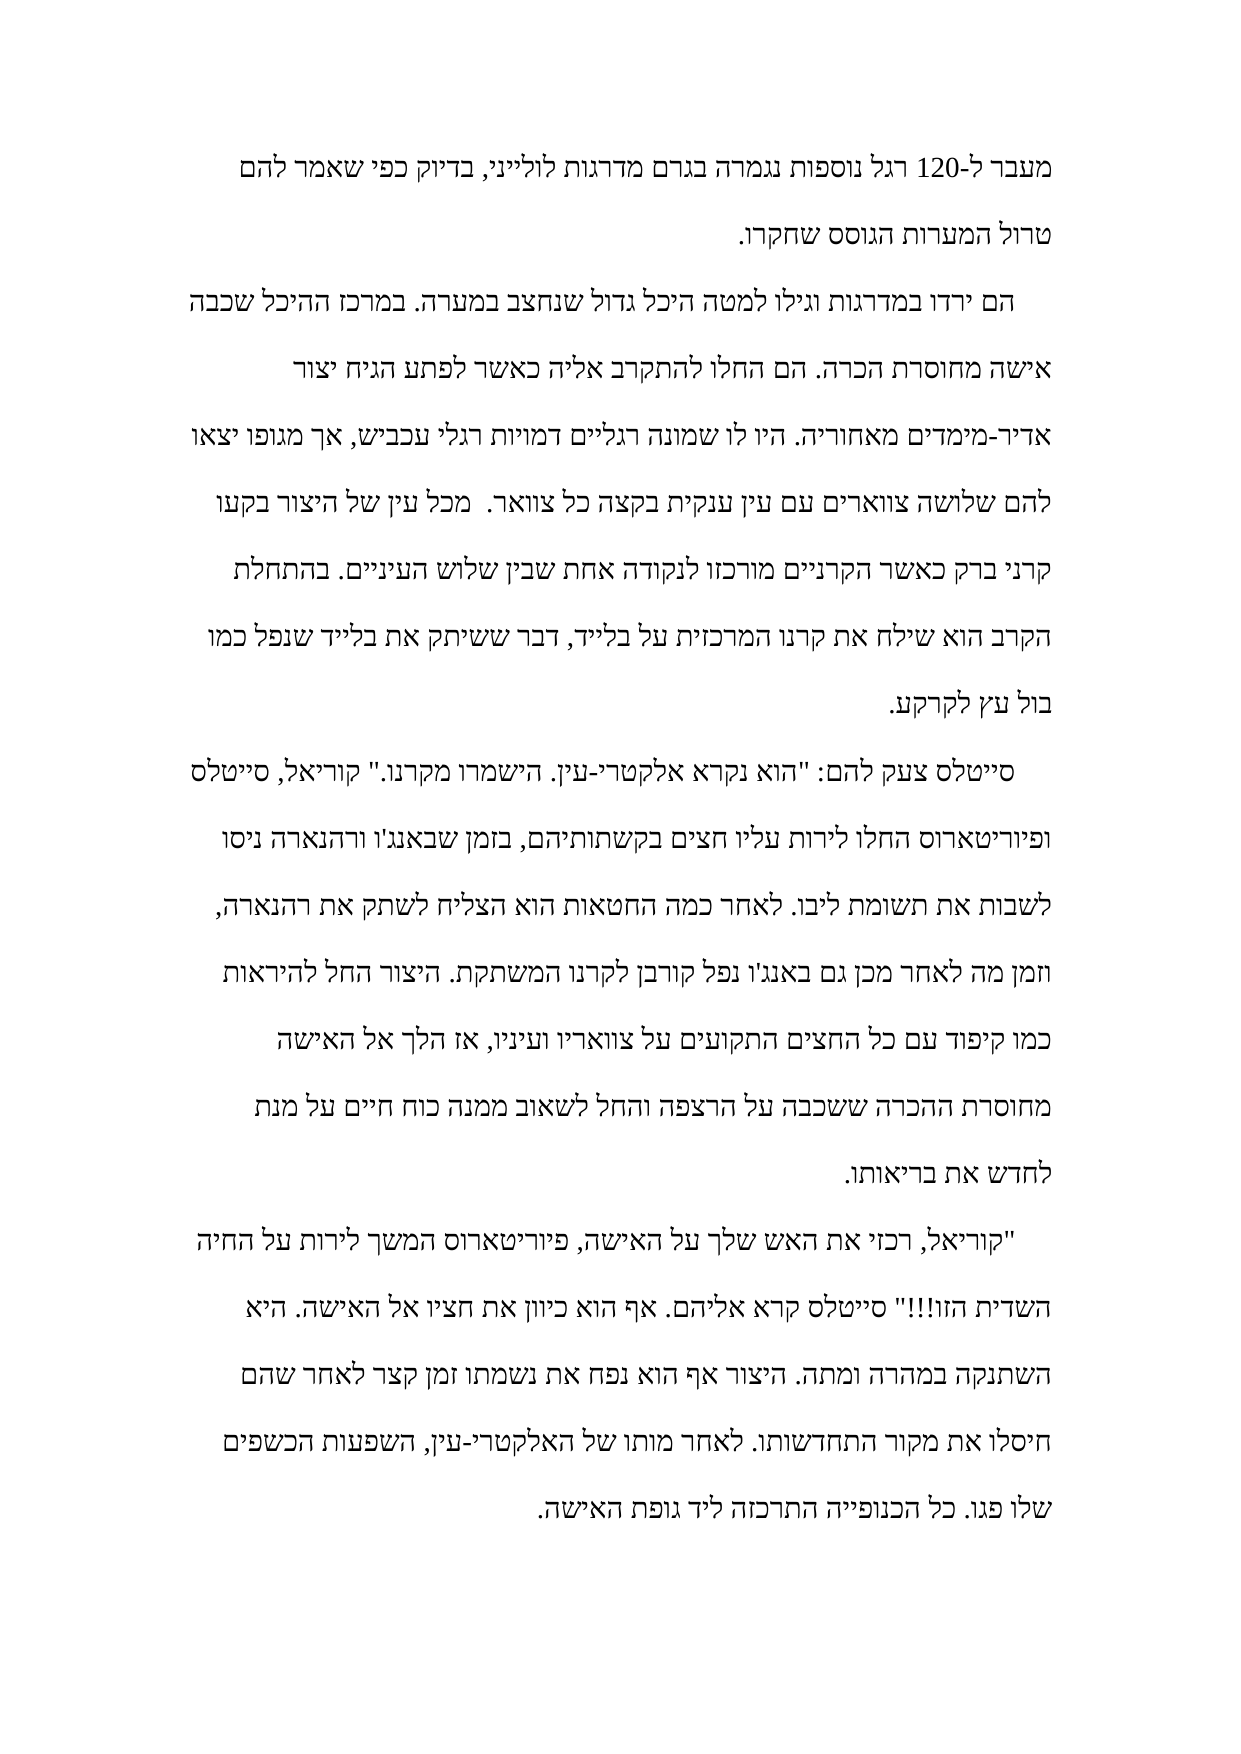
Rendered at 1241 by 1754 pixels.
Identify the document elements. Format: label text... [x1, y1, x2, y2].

text הם ירדו במדרגות וגילו למטה היכל גדול שנחצב במערה. במרכז ההיכל שכבה אישה מחוסרת הכרה. הם החלו להתקרב אליה כאשר לפתע הגיח יצור אדיר-מימדים מאחוריה. היו לו שמונה רגליים דמויות רגלי עכביש, אך מגופו יצאו להם שלושה צווארים עם עין ענקית בקצה כל צוואר. מכל עין של היצור בקעו קרני ברק כאשר הקרניים מורכזו לנקודה אחת שבין שלוש העיניים. בהתחלת הקרב הוא שילח את קרנו המרכזית על בלייד, דבר ששיתק את בלייד שנפל כמו בול עץ לקרקע. [187, 284, 1053, 720]
text סייטלס צעק להם: "הוא נקרא אלקטרי-עין. הישמרו מקרנו." קוריאל, סייטלס ופיוריטארוס החלו לירות עליו חצים בקשתותיהם, בזמן שבאנג'ו ורהנארה ניסו לשבות את תשומת ליבו. לאחר כמה החטאות הוא הצליח לשתק את רהנארה, וזמן מה לאחר מכן גם באנג'ו נפל קורבן לקרנו המשתקת. היצור החל להיראות כמו קיפוד עם כל החצים התקועים על צוואריו ועיניו, אז הלך אל האישה מחוסרת ההכרה ששכבה על הרצפה והחל לשאוב ממנה כוח חיים על מנת לחדש את בריאותו. [187, 754, 1053, 1190]
text "היזהרו מיריקות החומצה של השדונים!!!" קוריאל הזהירה אותם. השדונים ניסו לירוק את חומצתם על בני החבורה. היו אלה יצורים דמויי נחשים, אך הייתה להם עין אחת ויחידה שהייתה ממוקמת בתוך לועם כך שהיא תהיה חבויה מעט. בני החבורה הצליחו לחמוק מיריקות החומצה שלהם, אך כל שדון חומצה שחוסל יצר שלולית חומצית. לאחר שכולם חוסלו החבורה נאלצה לנווט את עצמה בין שלוליות החומצה שנוצרו מגוויותיהם. כל הקרקע והקירות של אותו אולם עגול היו מצולקים מנזקי חומצה שנחרכו בהם. קוריאל הובילה את סייטלס על מנת שלא ימעד לתוך אחת מאותן שלוליות. לאחר מספר שניות השלוליות התנדפו כאשר הן מותירות אחריהן 8 חורים חדשים בקרקע של המנהרה. לאחר 120 רגל המנהרה התעקלה שוב לכיוון מזרח, ולאחר 240 רגל נוספות פנתה לכיוון דרום. מעבר ל-120 רגל נוספות נגמרה בגרם מדרגות לולייני, בדיוק כפי שאמר להם טרול המערות הגוסס שחקרו. [187, 150, 1053, 251]
text "קוריאל, רכזי את האש שלך על האישה, פיוריטארוס המשך לירות על החיה השדית הזו!!!" סייטלס קרא אליהם. אף הוא כיוון את חציו אל האישה. היא השתנקה במהרה ומתה. היצור אף הוא נפח את נשמתו זמן קצר לאחר שהם חיסלו את מקור התחדשותו. לאחר מותו של האלקטרי-עין, השפעות הכשפים שלו פגו. כל הכנופייה התרכזה ליד גופת האישה. [187, 1223, 1053, 1525]
